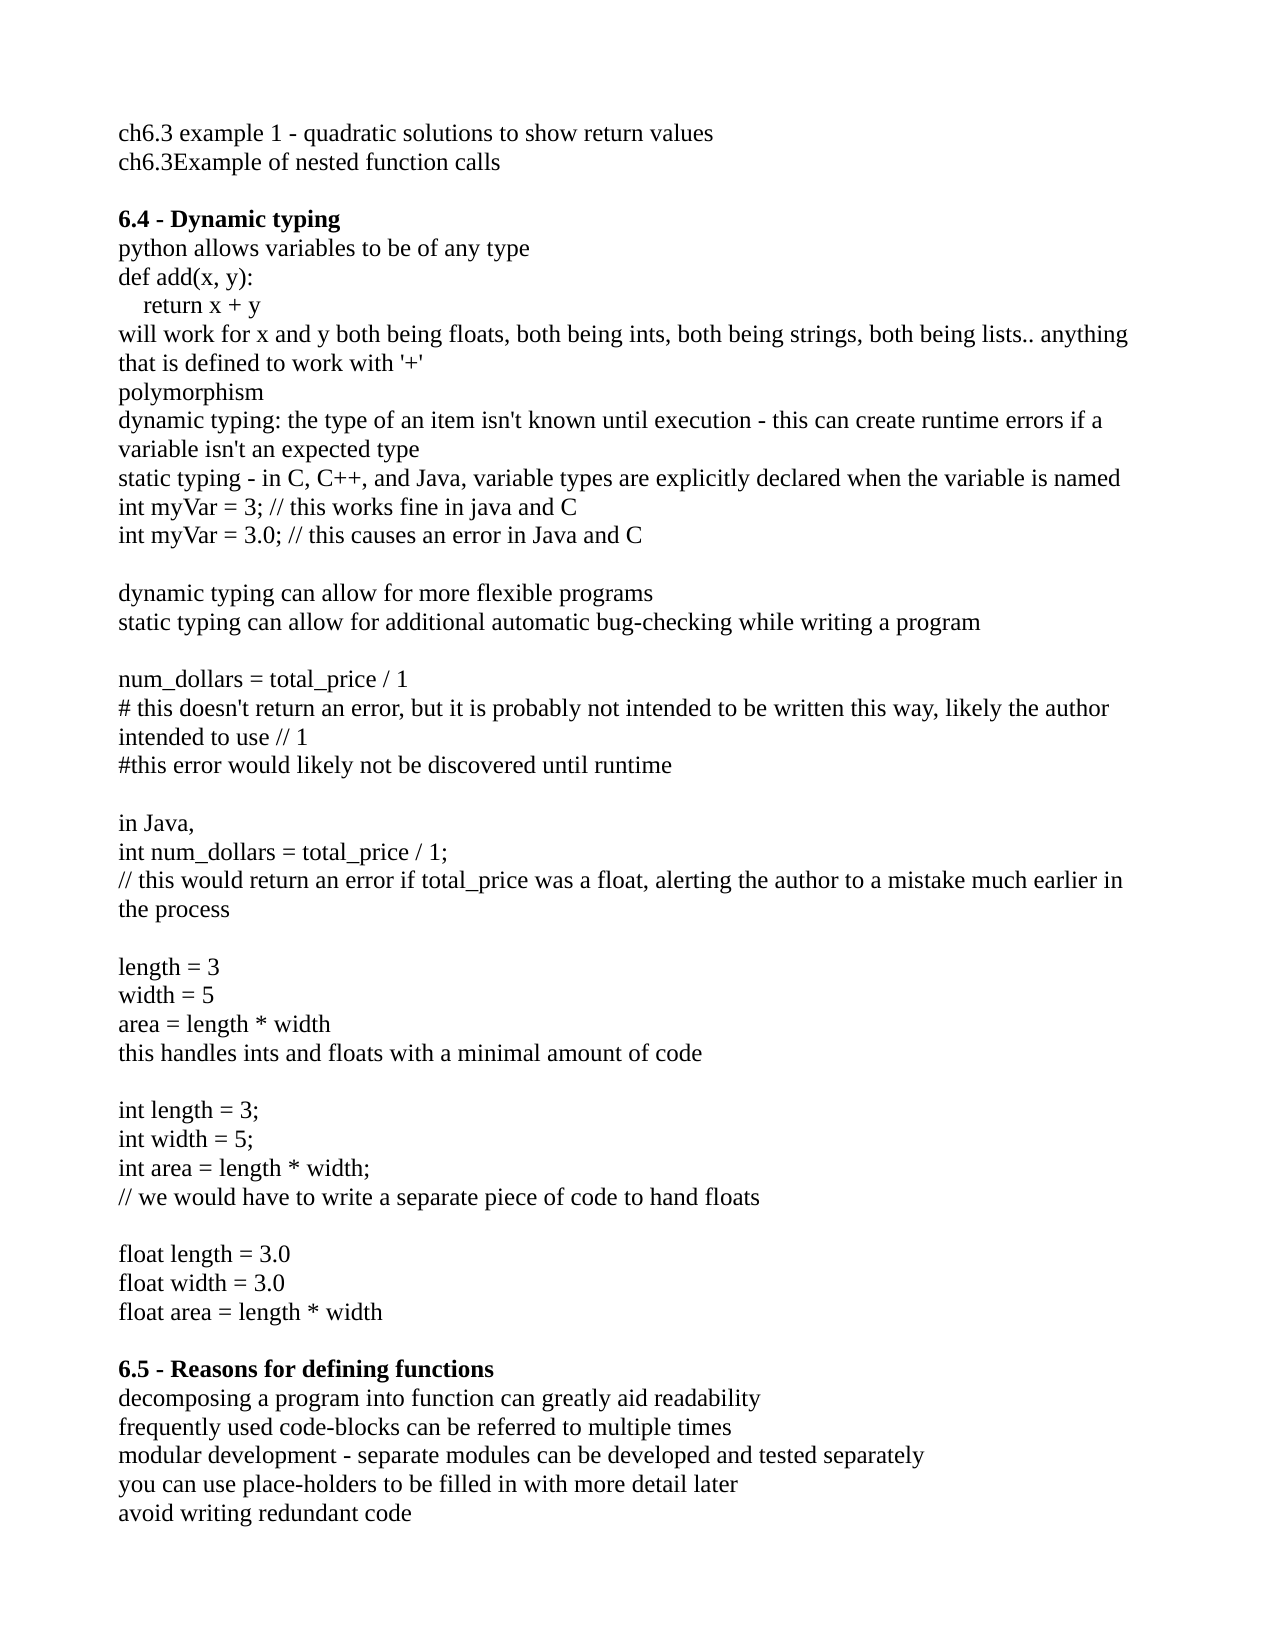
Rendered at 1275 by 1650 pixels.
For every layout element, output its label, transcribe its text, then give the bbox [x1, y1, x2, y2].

text int myVar = 3; // this works fine in java and C [118, 492, 1157, 521]
text ch6.3Example of nested function calls [118, 147, 1157, 176]
text int width = 5; [118, 1124, 1157, 1153]
text avoid writing redundant code [118, 1498, 1157, 1527]
text float width = 3.0 [118, 1268, 1157, 1297]
text in Java, [118, 808, 1157, 837]
text float length = 3.0 [118, 1239, 1157, 1268]
text return x + y [118, 291, 1157, 319]
text this handles ints and floats with a minimal amount of code [118, 1038, 1157, 1067]
text # this doesn't return an error, but it is probably not intended to be written this way, likely the author intended to use // 1 [118, 693, 1157, 751]
text num_dollars = total_price / 1 [118, 664, 1157, 693]
text int num_dollars = total_price / 1; [118, 837, 1157, 866]
text area = length * width [118, 1009, 1157, 1038]
text decomposing a program into function can greatly aid readability [118, 1383, 1157, 1412]
text frequently used code-blocks can be referred to multiple times [118, 1412, 1157, 1441]
text #this error would likely not be discovered until runtime [118, 751, 1157, 779]
text static typing can allow for additional automatic bug-checking while writing a program [118, 607, 1157, 636]
text will work for x and y both being floats, both being ints, both being strings, both being lists.. anything that is defined to work with '+' [118, 319, 1157, 377]
text width = 5 [118, 981, 1157, 1009]
text int myVar = 3.0; // this causes an error in Java and C [118, 521, 1157, 549]
text polymorphism [118, 377, 1157, 406]
text ch6.3 example 1 - quadratic solutions to show return values [118, 118, 1157, 147]
text python allows variables to be of any type [118, 233, 1157, 262]
text modular development - separate modules can be developed and tested separately [118, 1441, 1157, 1469]
text you can use place-holders to be filled in with more detail later [118, 1469, 1157, 1498]
text dynamic typing can allow for more flexible programs [118, 578, 1157, 607]
text int length = 3; [118, 1096, 1157, 1124]
text // we would have to write a separate piece of code to hand floats [118, 1182, 1157, 1211]
text float area = length * width [118, 1297, 1157, 1326]
text // this would return an error if total_price was a float, alerting the author to a mistake much earlier in the process [118, 866, 1157, 923]
text int area = length * width; [118, 1153, 1157, 1182]
text 6.5 - Reasons for defining functions [118, 1354, 1157, 1383]
text static typing - in C, C++, and Java, variable types are explicitly declared when the variable is named [118, 463, 1157, 492]
text 6.4 - Dynamic typing [118, 204, 1157, 233]
text dynamic typing: the type of an item isn't known until execution - this can create runtime errors if a variable isn't an expected type [118, 406, 1157, 463]
text length = 3 [118, 952, 1157, 981]
text def add(x, y): [118, 262, 1157, 291]
